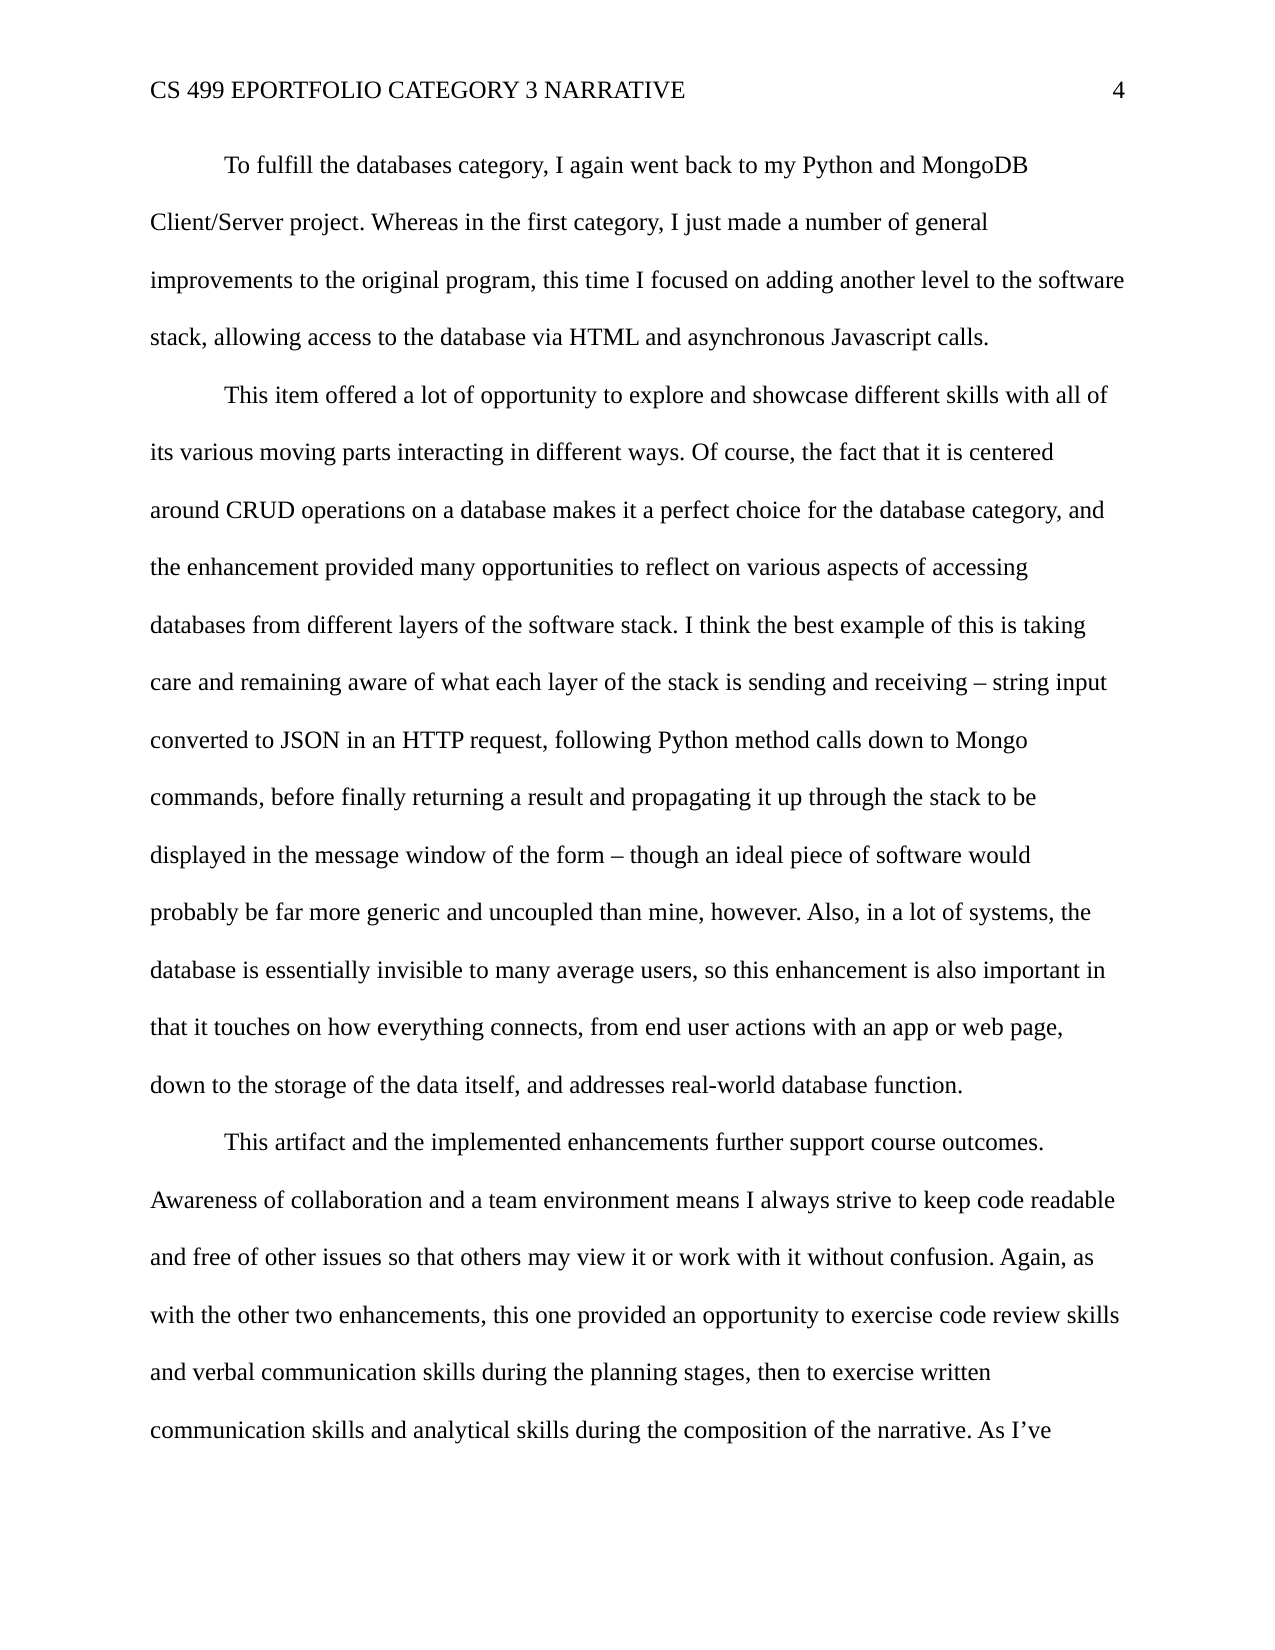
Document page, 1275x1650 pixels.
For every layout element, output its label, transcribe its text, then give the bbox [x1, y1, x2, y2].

text This artifact and the implemented enhancements further support course outcomes. Awareness of collaboration and a team environment means I always strive to keep code readable and free of other issues so that others may view it or work with it without confusion. Again, as with the other two enhancements, this one provided an opportunity to exercise code review skills and verbal communication skills during the planning stages, then to exercise written communication skills and analytical skills during the composition of the narrative. As I’ve [150, 1127, 1125, 1444]
text To fulfill the databases category, I again went back to my Python and MongoDB Client/Server project. Whereas in the first category, I just made a number of general improvements to the original program, this time I focused on adding another level to the software stack, allowing access to the database via HTML and asynchronous Javascript calls. [150, 150, 1125, 351]
text This item offered a lot of opportunity to explore and showcase different skills with all of its various moving parts interacting in different ways. Of course, the fact that it is centered around CRUD operations on a database makes it a perfect choice for the database category, and the enhancement provided many opportunities to reflect on various aspects of accessing databases from different layers of the software stack. I think the best example of this is taking care and remaining aware of what each layer of the stack is sending and receiving – string input converted to JSON in an HTTP request, following Python method calls down to Mongo commands, before finally returning a result and propagating it up through the stack to be displayed in the message window of the form – though an ideal piece of software would probably be far more generic and uncoupled than mine, however. Also, in a lot of systems, the database is essentially invisible to many average users, so this enhancement is also important in that it touches on how everything connects, from end user actions with an app or web page, down to the storage of the data itself, and addresses real-world database function. [150, 380, 1125, 1099]
